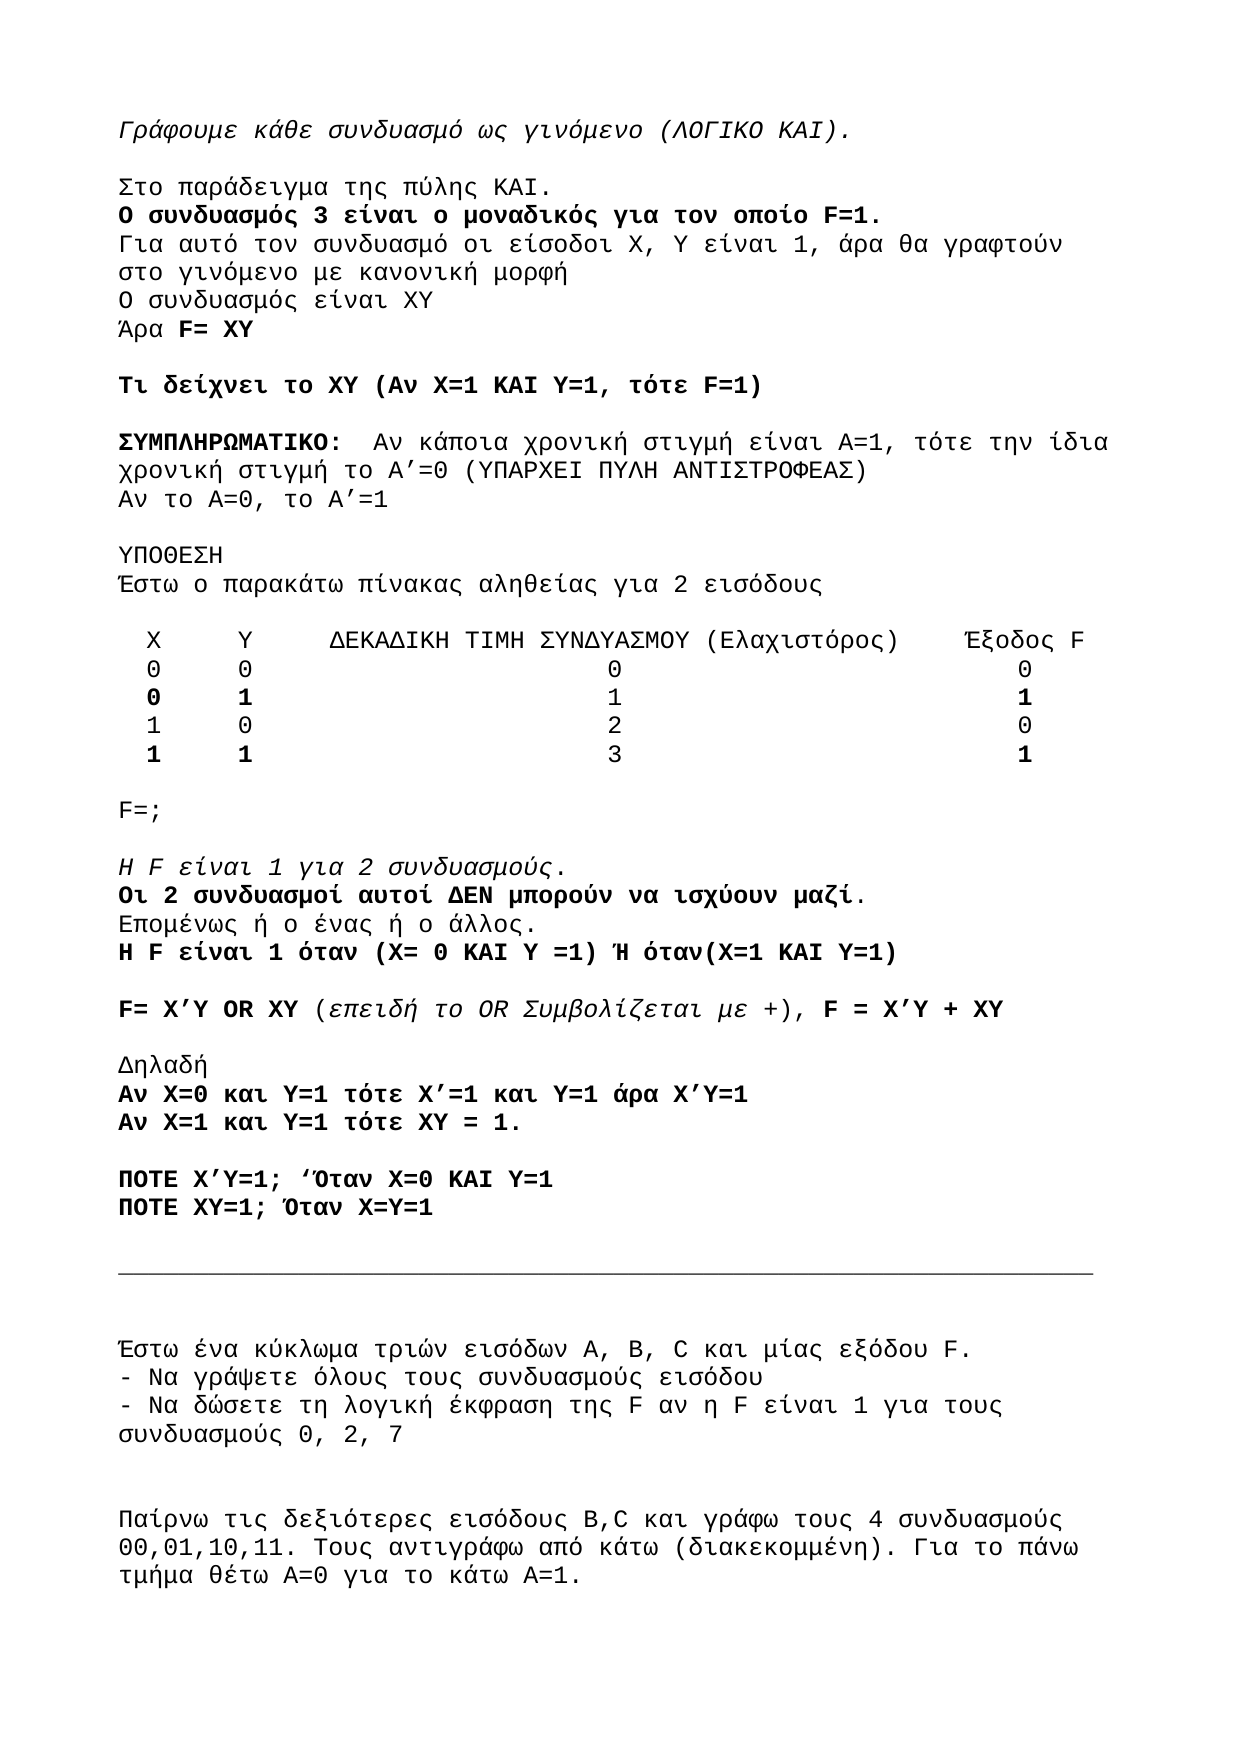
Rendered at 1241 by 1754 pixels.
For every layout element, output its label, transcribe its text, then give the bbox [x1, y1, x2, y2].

table_cell 0 [189, 656, 301, 685]
text Επομένως ή ο ένας ή ο άλλος. [118, 911, 1122, 940]
text ΠΟΤΕ X’Y=1; ‘Όταν Χ=0 ΚΑΙ Υ=1 [118, 1166, 1122, 1195]
text Ο συνδυασμός είναι XY [118, 288, 1122, 316]
text Άρα F= XY [118, 316, 1122, 345]
table_cell 0 [118, 656, 189, 685]
text Η F είναι 1 όταν (Χ= 0 ΚΑΙ Υ =1) Ή όταν(Χ=1 ΚΑΙ Υ=1) [118, 940, 1122, 968]
text F=; [118, 798, 1122, 826]
table_cell 0 [189, 713, 301, 741]
text Παίρνω τις δεξιότερες εισόδους B,C και γράφω τους 4 συνδυασμούς 00,01,10,11. Τους αντιγράφω από κάτω (διακεκομμένη). Για το πάνω τμήμα θέτω Α=0 για το κάτω Α=1. [118, 1506, 1122, 1591]
text Δηλαδή [118, 1053, 1122, 1081]
table_header ΔΕΚΑΔΙΚΗ ΤΙΜΗ ΣΥΝΔΥΑΣΜΟΥ (Ελαχιστόρος) [301, 628, 928, 656]
text ΣΥΜΠΛΗΡΩΜΑΤΙΚΟ: Αν κάποια χρονική στιγμή είναι Α=1, τότε την ίδια χρονική στιγμή το Α’=0 (ΥΠΑΡΧΕΙ ΠΥΛΗ ΑΝΤΙΣΤΡΟΦΕΑΣ) [118, 430, 1122, 486]
text Οι 2 συνδυασμοί αυτοί ΔΕΝ μπορούν να ισχύουν μαζί. [118, 883, 1122, 911]
table_cell 0 [928, 656, 1122, 685]
table_cell 1 [928, 741, 1122, 770]
table_cell 3 [301, 741, 928, 770]
text Για αυτό τον συνδυασμό οι είσοδοι X, Y είναι 1, άρα θα γραφτούν στο γινόμενο με κανονική μορφή [118, 231, 1122, 288]
text ΠΟΤΕ XY=1; Όταν X=Y=1 [118, 1195, 1122, 1223]
text H F είναι 1 για 2 συνδυασμούς. [118, 855, 1122, 883]
table_cell 1 [928, 685, 1122, 713]
table_cell 0 [301, 656, 928, 685]
text - Να γράψετε όλους τους συνδυασμούς εισόδου [118, 1365, 1122, 1393]
text Έστω ένα κύκλωμα τριών εισόδων A, B, C και μίας εξόδου F. [118, 1336, 1122, 1365]
table_header Έξοδος F [928, 628, 1122, 656]
text Αν X=0 και Y=1 τότε X’=1 και Y=1 άρα X’Y=1 [118, 1081, 1122, 1110]
text Αν το Α=0, το Α’=1 [118, 486, 1122, 515]
table_cell 0 [118, 685, 189, 713]
text Έστω ο παρακάτω πίνακας αληθείας για 2 εισόδους [118, 571, 1122, 600]
text _________________________________________________________________ [118, 1251, 1122, 1280]
text ΥΠΟΘΕΣΗ [118, 543, 1122, 571]
table_header Υ [189, 628, 301, 656]
text Τι δείχνει το ΧΥ (Αν Χ=1 ΚΑΙ Υ=1, τότε F=1) [118, 373, 1122, 401]
table_header Χ [118, 628, 189, 656]
text F= X’Y OR XY (επειδή το OR Συμβολίζεται με +), F = X’Y + ΧΥ [118, 996, 1122, 1025]
text - Να δώσετε τη λογική έκφραση της F αν η F είναι 1 για τους συνδυασμούς 0, 2, 7 [118, 1393, 1122, 1450]
table_cell 0 [928, 713, 1122, 741]
table_cell 1 [118, 713, 189, 741]
text Αν X=1 και Y=1 τότε XY = 1. [118, 1110, 1122, 1138]
text Στο παράδειγμα της πύλης ΚΑΙ. [118, 175, 1122, 203]
text Γράφουμε κάθε συνδυασμό ως γινόμενο (ΛΟΓΙΚΟ ΚΑΙ). [118, 118, 1122, 146]
table_cell 1 [189, 685, 301, 713]
table_cell 1 [118, 741, 189, 770]
table_cell 2 [301, 713, 928, 741]
table_cell 1 [189, 741, 301, 770]
text Ο συνδυασμός 3 είναι ο μοναδικός για τον οποίο F=1. [118, 203, 1122, 231]
table_cell 1 [301, 685, 928, 713]
